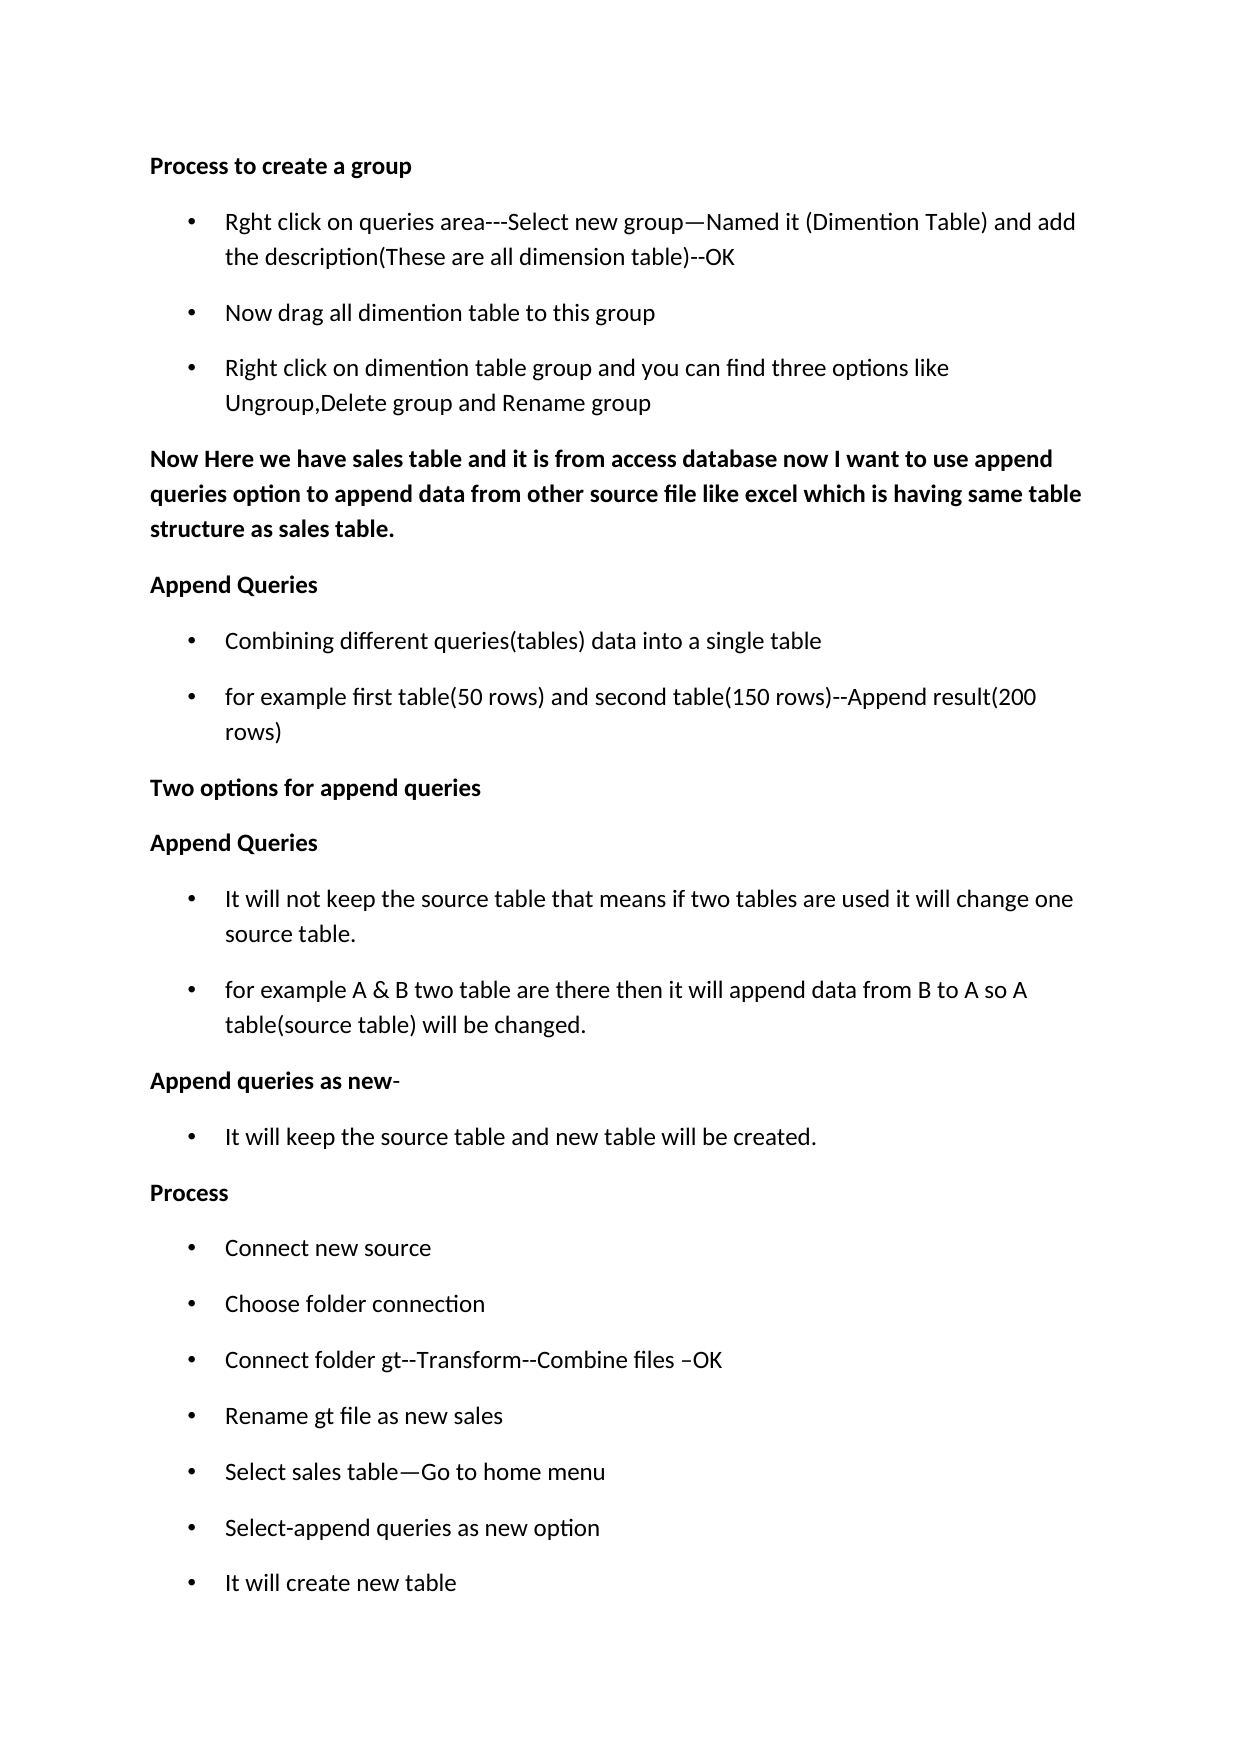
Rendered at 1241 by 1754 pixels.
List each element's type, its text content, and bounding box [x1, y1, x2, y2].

list It will not keep the source table that means if two tables are used it will change one source table. [187, 883, 1090, 949]
text Append Queries [150, 827, 1090, 858]
text Process to create a group [150, 150, 1090, 181]
text Append Queries [150, 569, 1090, 600]
list Connect folder gt--Transform--Combine files –OK [187, 1344, 1090, 1375]
list Now drag all dimention table to this group [187, 297, 1090, 327]
text Append queries as new- [150, 1065, 1090, 1096]
list It will keep the source table and new table will be created. [187, 1121, 1090, 1151]
list Select sales table—Go to home menu [187, 1456, 1090, 1486]
list Rename gt file as new sales [187, 1400, 1090, 1431]
text Process [150, 1177, 1090, 1207]
list It will create new table [187, 1567, 1090, 1598]
list Choose folder connection [187, 1288, 1090, 1319]
list Rght click on queries area---Select new group—Named it (Dimention Table) and add the description(These are all dimension table)--OK [187, 206, 1090, 271]
text Two options for append queries [150, 772, 1090, 802]
list Combining different queries(tables) data into a single table [187, 625, 1090, 656]
list Right click on dimention table group and you can find three options like Ungroup,Delete group and Rename group [187, 352, 1090, 418]
list for example first table(50 rows) and second table(150 rows)--Append result(200 rows) [187, 681, 1090, 746]
list Select-append queries as new option [187, 1512, 1090, 1542]
list for example A & B two table are there then it will append data from B to A so A table(source table) will be changed. [187, 974, 1090, 1040]
list Connect new source [187, 1232, 1090, 1263]
text Now Here we have sales table and it is from access database now I want to use append queries option to append data from other source file like excel which is having same table structure as sales table. [150, 443, 1090, 544]
